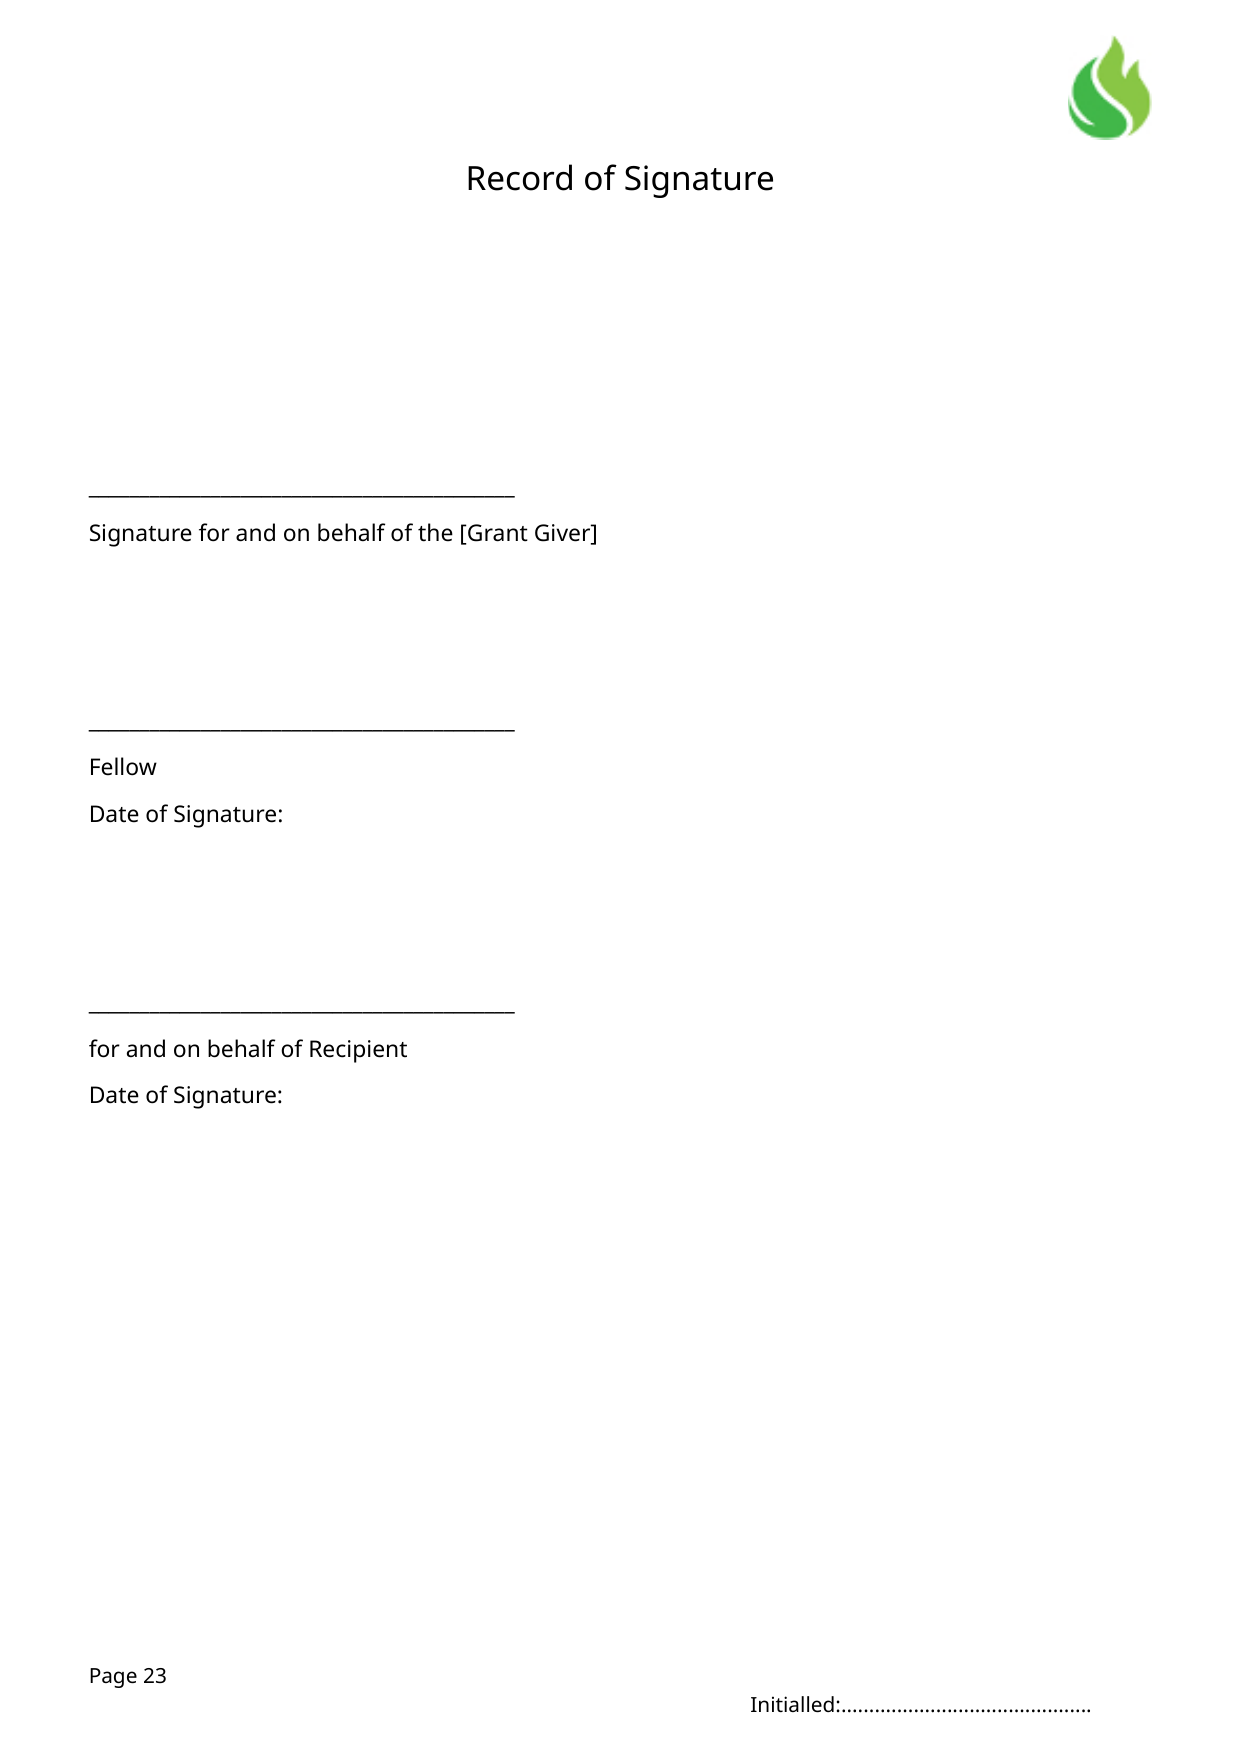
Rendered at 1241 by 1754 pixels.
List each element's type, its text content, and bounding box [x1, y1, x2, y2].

text Signature for and on behalf of the [Grant Giver] [88, 517, 1152, 548]
picture [1089, 35, 1152, 114]
text __________________________________________ [88, 470, 1152, 501]
text for and on behalf of Recipient [88, 1032, 1152, 1064]
subtitle Record of Signature [88, 155, 1152, 200]
text __________________________________________ [88, 704, 1152, 736]
text __________________________________________ [88, 986, 1152, 1017]
text Date of Signature: [88, 798, 1152, 829]
subtitle Date of Signature: [88, 1079, 1152, 1111]
text Fellow [88, 751, 1152, 782]
